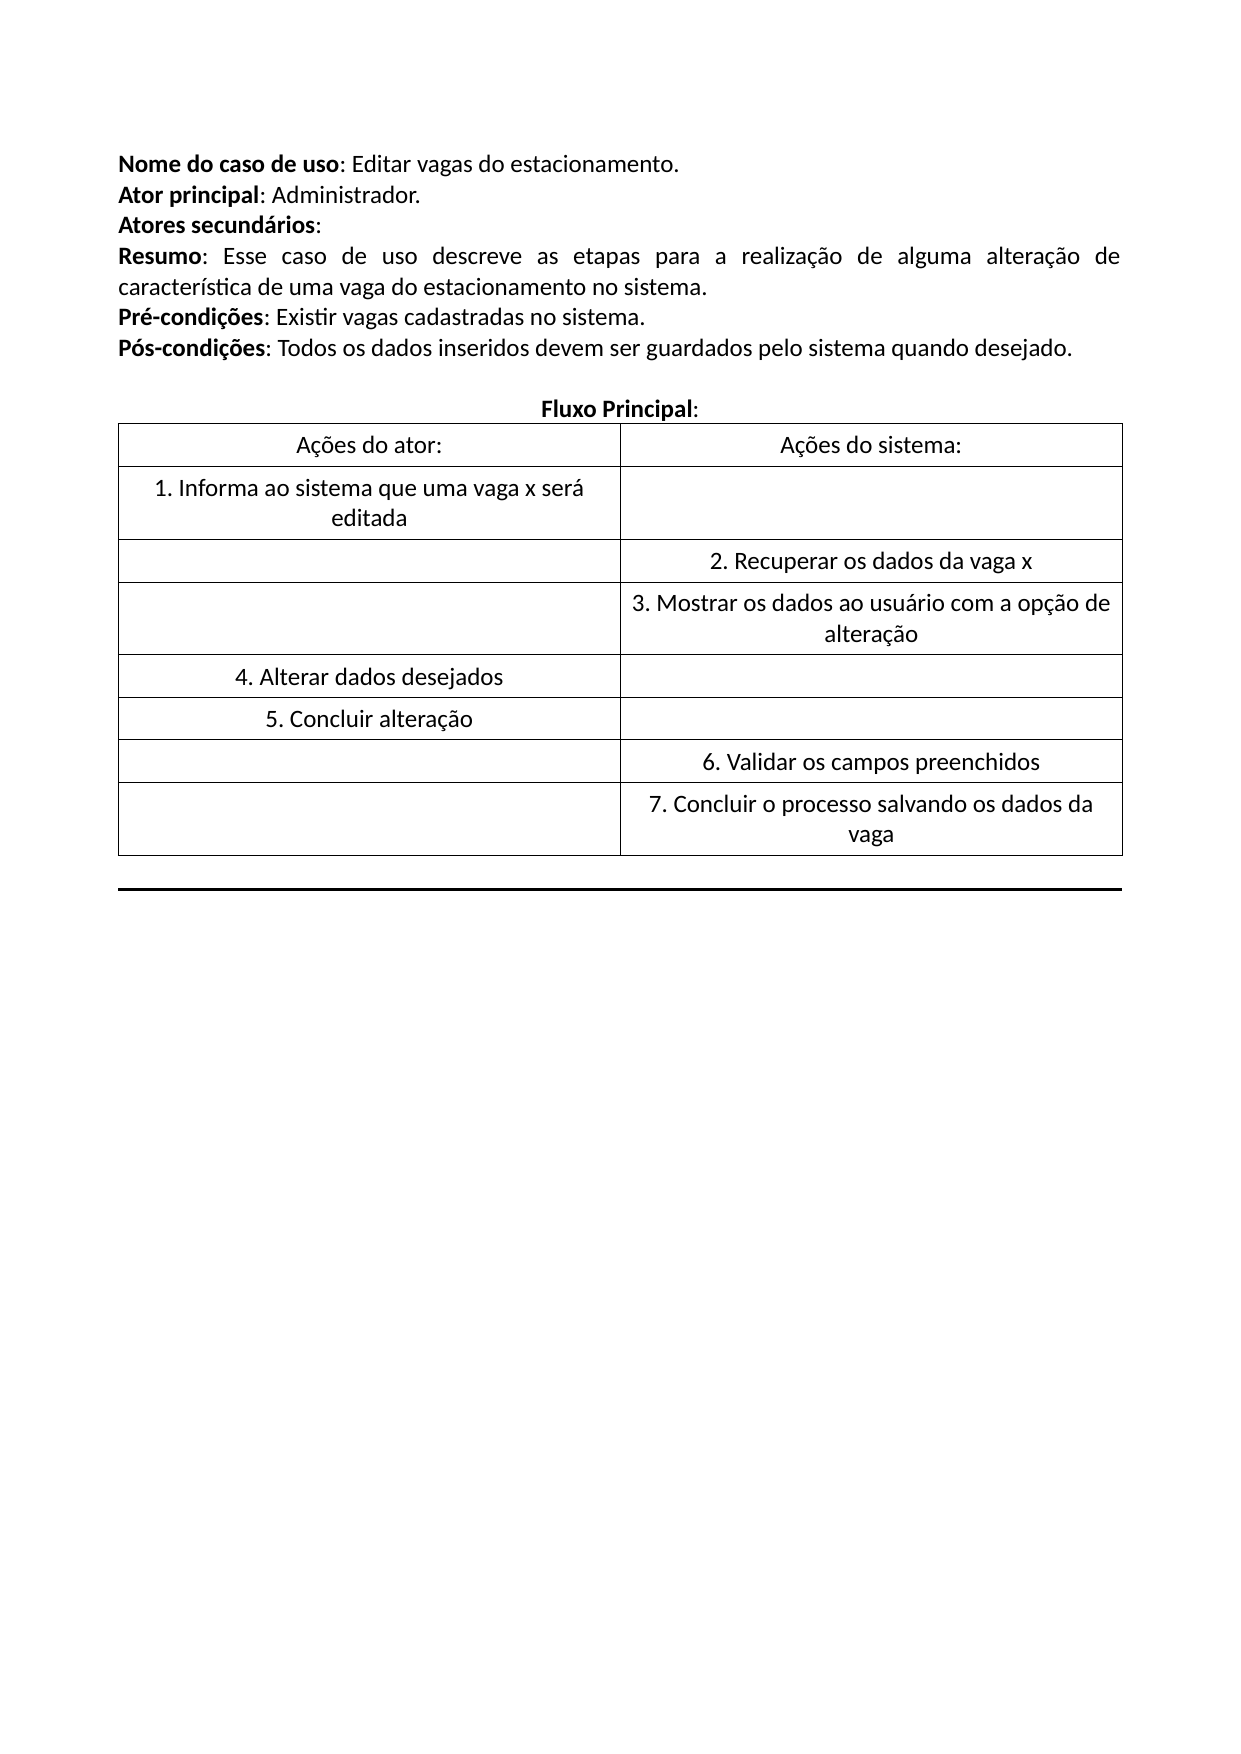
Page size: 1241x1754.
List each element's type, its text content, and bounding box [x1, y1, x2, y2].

table_cell [621, 698, 1122, 739]
text Atores secundários: [118, 210, 1122, 240]
table_cell 6. Validar os campos preenchidos [621, 740, 1122, 782]
table_cell [119, 783, 620, 855]
table_cell [621, 655, 1122, 697]
table_cell [119, 740, 620, 782]
table_cell [119, 540, 620, 581]
table_cell 2. Recuperar os dados da vaga x [621, 540, 1122, 581]
table_cell [621, 467, 1122, 539]
text Resumo: Esse caso de uso descreve as etapas para a realização de alguma alteração de característica de uma vaga do estacionamento no sistema. [118, 240, 1122, 301]
table_header Ações do sistema: [621, 424, 1122, 466]
text Pré-condições: Existir vagas cadastradas no sistema. [118, 301, 1122, 332]
text Ator principal: Administrador. [118, 179, 1122, 210]
text Pós-condições: Todos os dados inseridos devem ser guardados pelo sistema quando desejado. [118, 332, 1122, 362]
table_cell 7. Concluir o processo salvando os dados da vaga [621, 783, 1122, 855]
text Nome do caso de uso: Editar vagas do estacionamento. [118, 149, 1122, 179]
text Fluxo Principal: [118, 393, 1122, 423]
table_cell 1. Informa ao sistema que uma vaga x será editada [119, 467, 620, 539]
table_cell 4. Alterar dados desejados [119, 655, 620, 697]
table_header Ações do ator: [119, 424, 620, 466]
table_cell 5. Concluir alteração [119, 698, 620, 739]
table_cell [119, 583, 620, 654]
table_cell 3. Mostrar os dados ao usuário com a opção de alteração [621, 583, 1122, 654]
